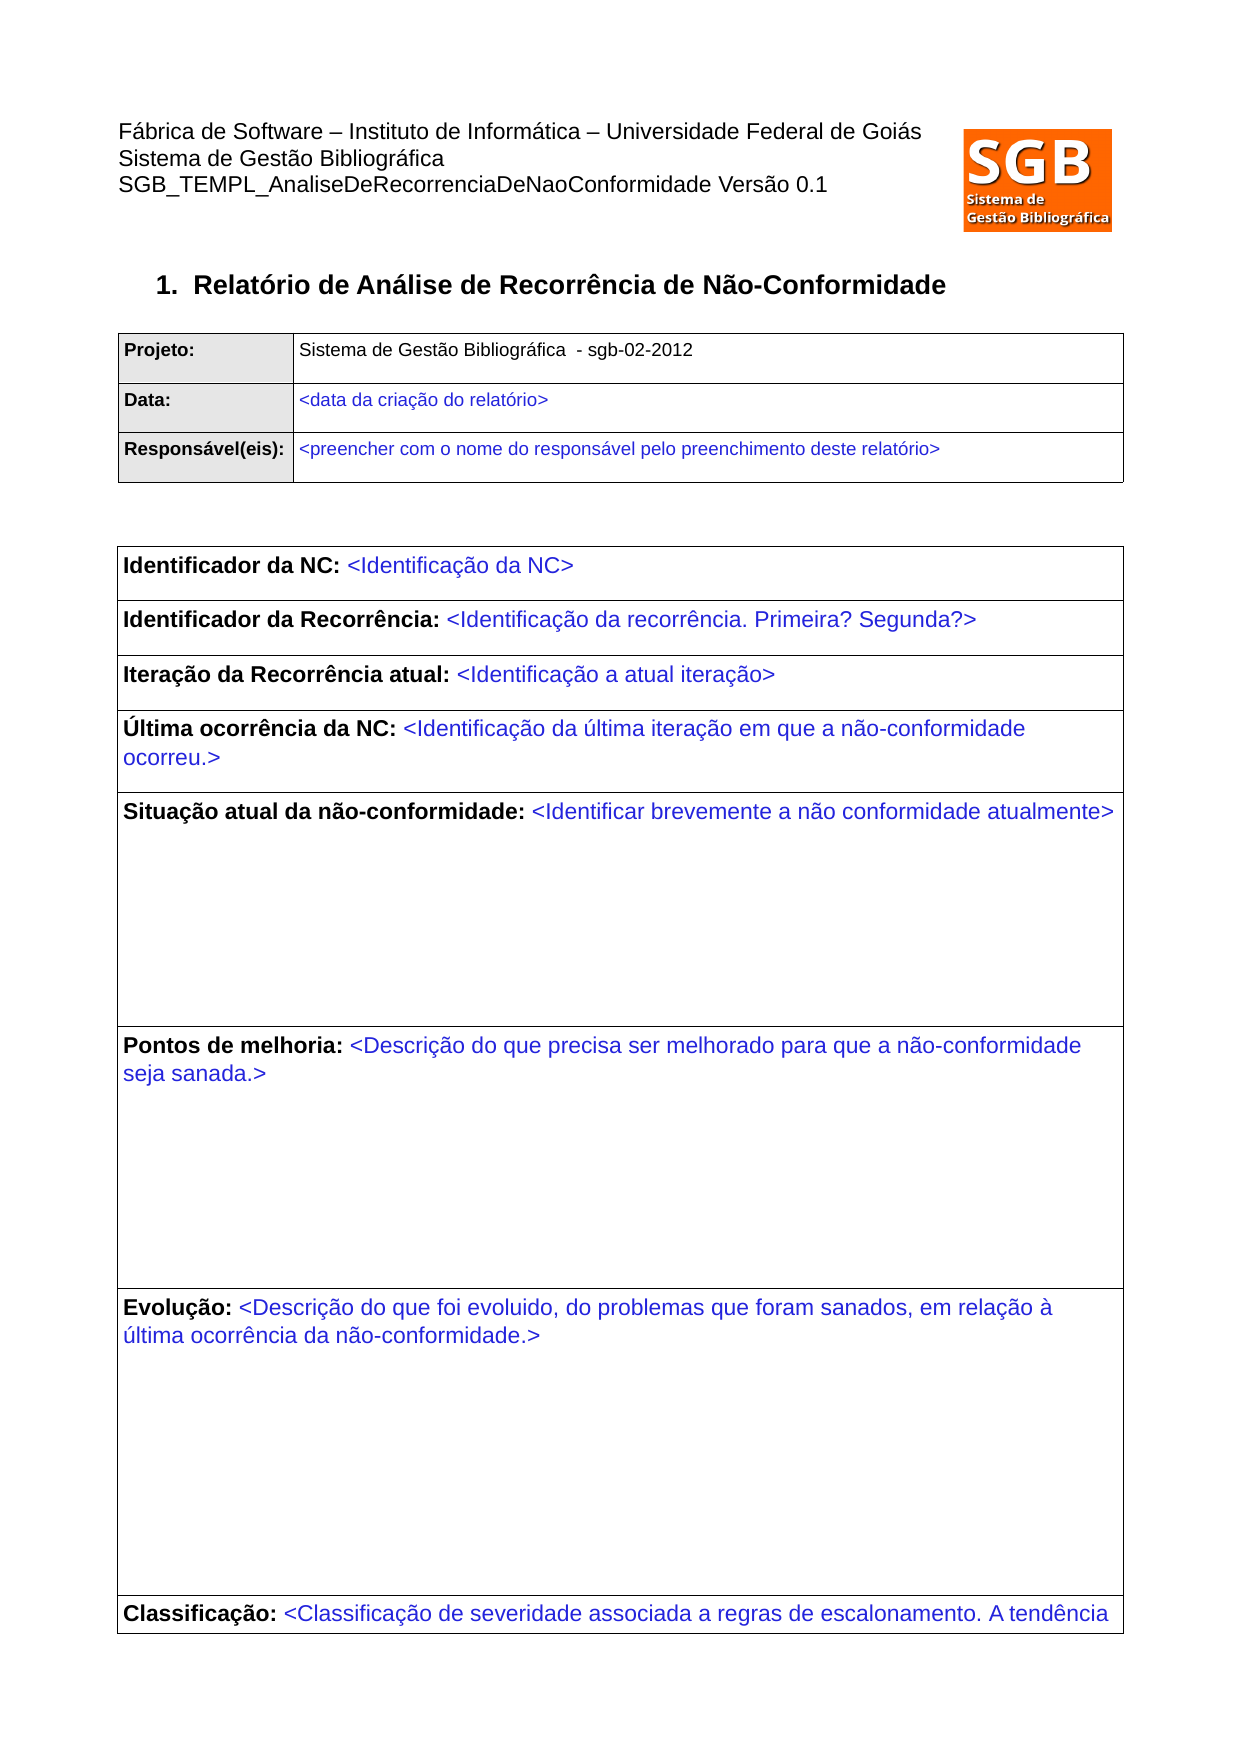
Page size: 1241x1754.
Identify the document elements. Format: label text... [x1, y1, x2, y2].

list Relatório de Análise de Recorrência de Não-Conformidade [156, 269, 1122, 300]
table_cell <preencher com o nome do responsável pelo preenchimento deste relatório> [294, 433, 1123, 482]
table_cell Evolução: <Descrição do que foi evoluido, do problemas que foram sanados, em relação à última ocorrência da não-conformidade.> [118, 1289, 1123, 1594]
table_cell Pontos de melhoria: <Descrição do que precisa ser melhorado para que a não-conformidade seja sanada.> [118, 1027, 1123, 1288]
table_header Sistema de Gestão Bibliográfica - sgb-02-2012 [294, 334, 1123, 382]
table_header Projeto: [119, 334, 293, 382]
table_cell Data: [119, 384, 293, 432]
table_cell <data da criação do relatório> [294, 384, 1123, 432]
table_cell Última ocorrência da NC: <Identificação da última iteração em que a não-conformidade ocorreu.> [118, 711, 1123, 792]
picture [963, 129, 1112, 232]
table_cell Responsável(eis): [119, 433, 293, 482]
table_header Identificador da NC: <Identificação da NC> [118, 547, 1123, 600]
table_cell Identificador da Recorrência: <Identificação da recorrência. Primeira? Segunda?> [118, 601, 1123, 655]
table_cell Iteração da Recorrência atual: <Identificação a atual iteração> [118, 656, 1123, 709]
table_cell Situação atual da não-conformidade: <Identificar brevemente a não conformidade atualmente> [118, 793, 1123, 1026]
table_cell Classificação: <Classificação de severidade associada a regras de escalonamento. A tendência [118, 1596, 1123, 1632]
